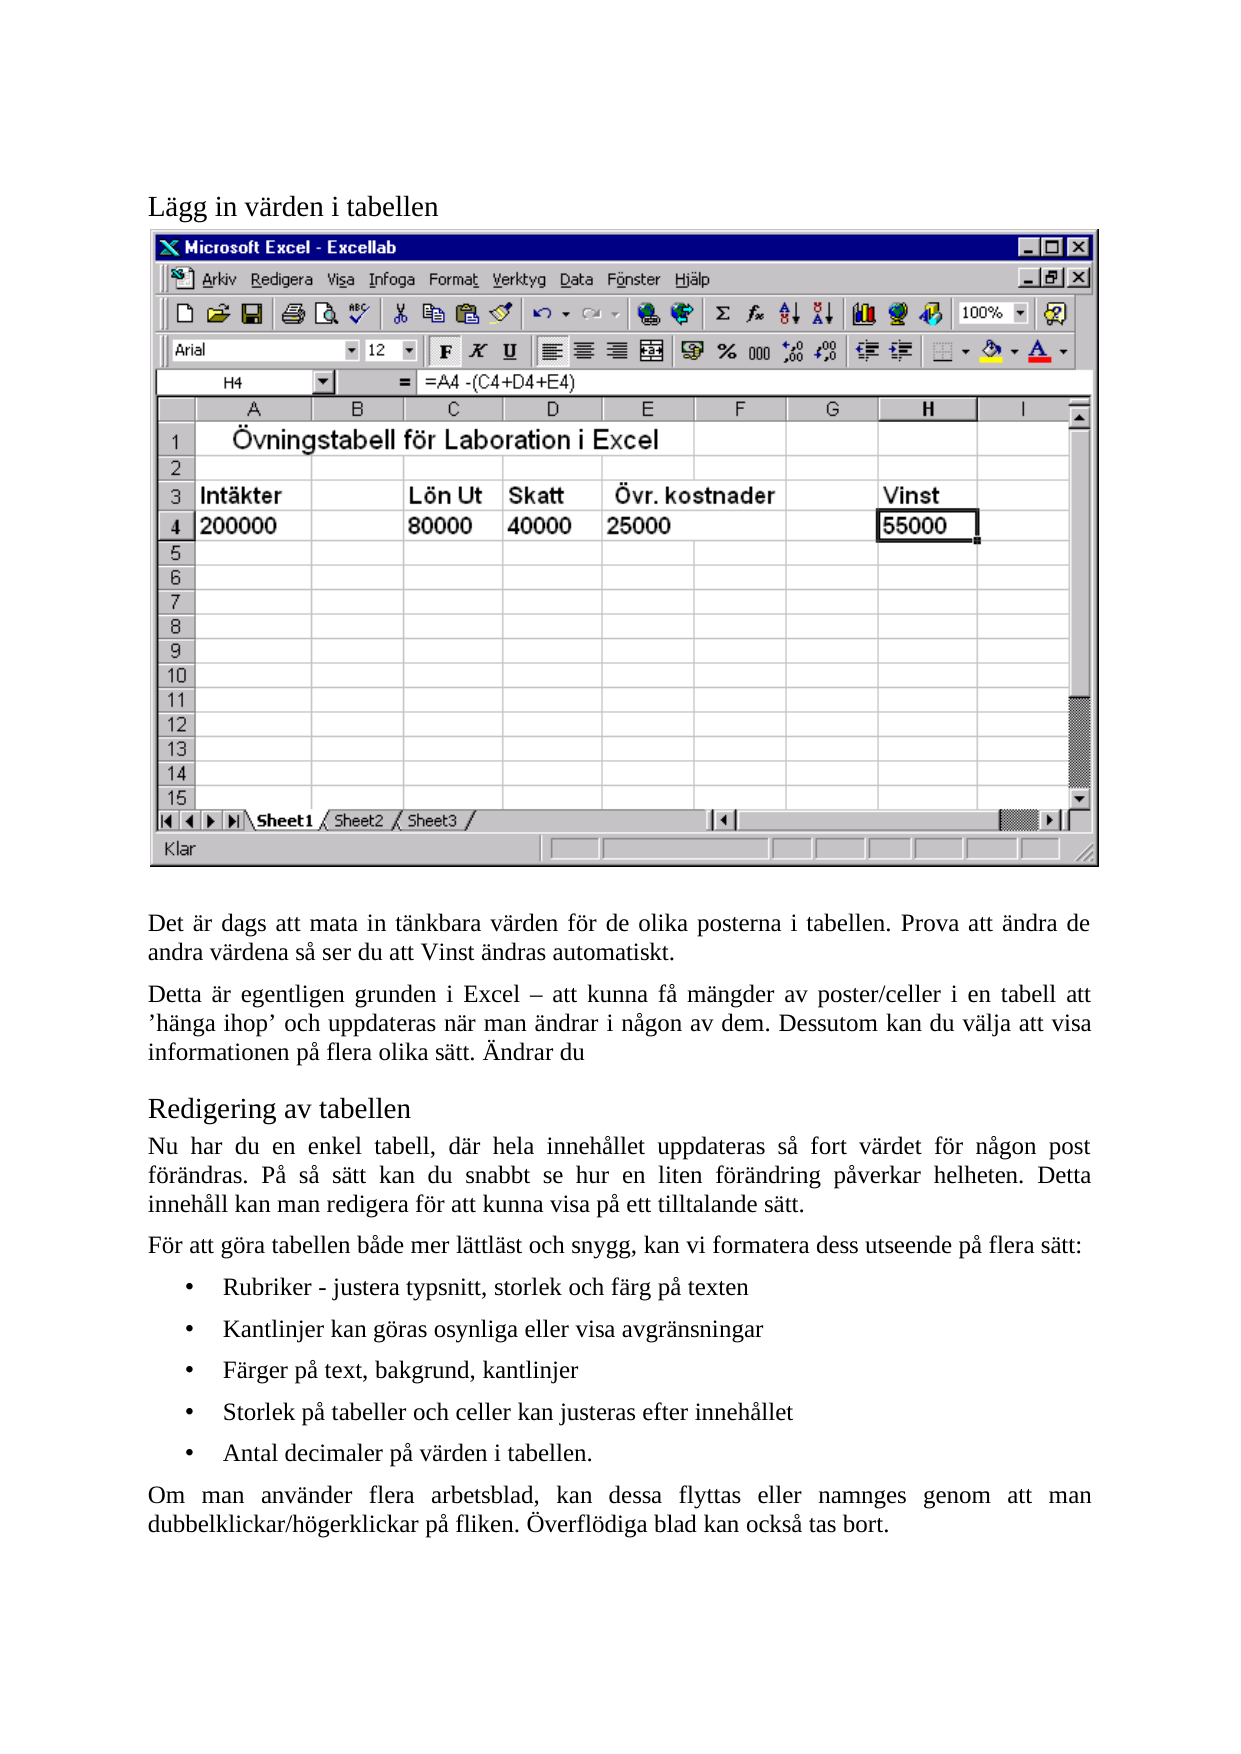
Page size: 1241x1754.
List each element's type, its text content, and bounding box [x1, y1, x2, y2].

text Det är dags att mata in tänkbara värden för de olika posterna i tabellen. Prova att ändra de andra värdena så ser du att Vinst ändras automatiskt. [148, 908, 1092, 966]
text Detta är egentligen grunden i Excel – att kunna få mängder av poster/celler i en tabell att ’hänga ihop’ och uppdateras när man ändrar i någon av dem. Dessutom kan du välja att visa informationen på flera olika sätt. Ändrar du [148, 979, 1092, 1066]
list Färger på text, bakgrund, kantlinjer [185, 1355, 1092, 1384]
list Rubriker - justera typsnitt, storlek och färg på texten [185, 1272, 1092, 1301]
list Antal decimaler på värden i tabellen. [185, 1438, 1092, 1467]
text Om man använder flera arbetsblad, kan dessa flyttas eller namnges genom att man dubbelklickar/högerklickar på fliken. Överflödiga blad kan också tas bort. [148, 1480, 1092, 1538]
list Storlek på tabeller och celler kan justeras efter innehållet [185, 1397, 1092, 1426]
picture [150, 229, 1099, 867]
text För att göra tabellen både mer lättläst och snygg, kan vi formatera dess utseende på flera sätt: [148, 1230, 1092, 1259]
text Nu har du en enkel tabell, där hela innehållet uppdateras så fort värdet för någon post förändras. På så sätt kan du snabbt se hur en liten förändring påverkar helheten. Detta innehåll kan man redigera för att kunna visa på ett tilltalande sätt. [148, 1131, 1092, 1218]
text Redigering av tabellen [148, 1091, 1092, 1124]
list Kantlinjer kan göras osynliga eller visa avgränsningar [185, 1313, 1092, 1343]
text Lägg in värden i tabellen [148, 189, 1092, 223]
